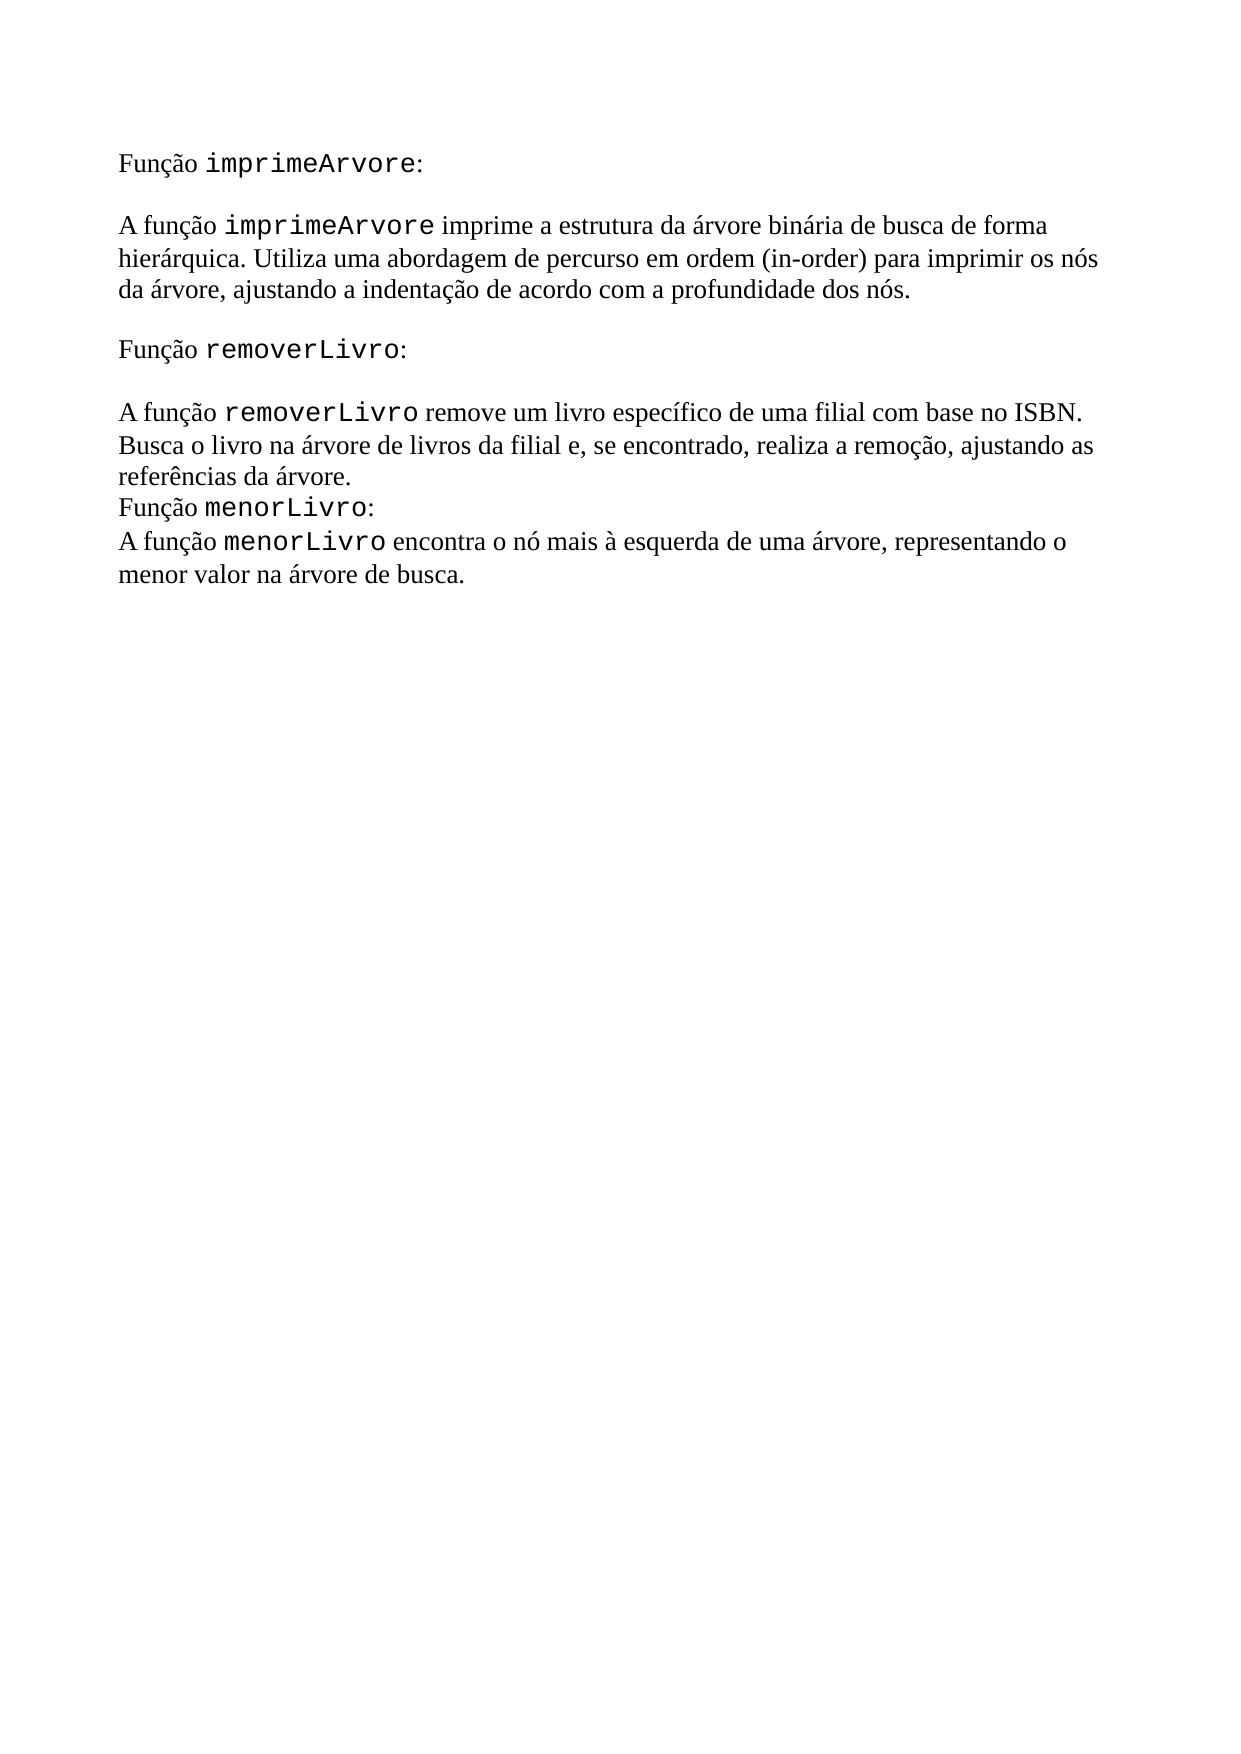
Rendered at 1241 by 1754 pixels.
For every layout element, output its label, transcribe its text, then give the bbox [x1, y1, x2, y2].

text Função imprimeArvore: [118, 147, 1122, 180]
text A função removerLivro remove um livro específico de uma filial com base no ISBN. Busca o livro na árvore de livros da filial e, se encontrado, realiza a remoção, ajustando as referências da árvore. [118, 396, 1122, 491]
text Função removerLivro: [118, 333, 1122, 367]
text Função menorLivro: [118, 491, 1122, 525]
text A função menorLivro encontra o nó mais à esquerda de uma árvore, representando o menor valor na árvore de busca. [118, 525, 1122, 589]
text A função imprimeArvore imprime a estrutura da árvore binária de busca de forma hierárquica. Utiliza uma abordagem de percurso em ordem (in-order) para imprimir os nós da árvore, ajustando a indentação de acordo com a profundidade dos nós. [118, 209, 1122, 305]
